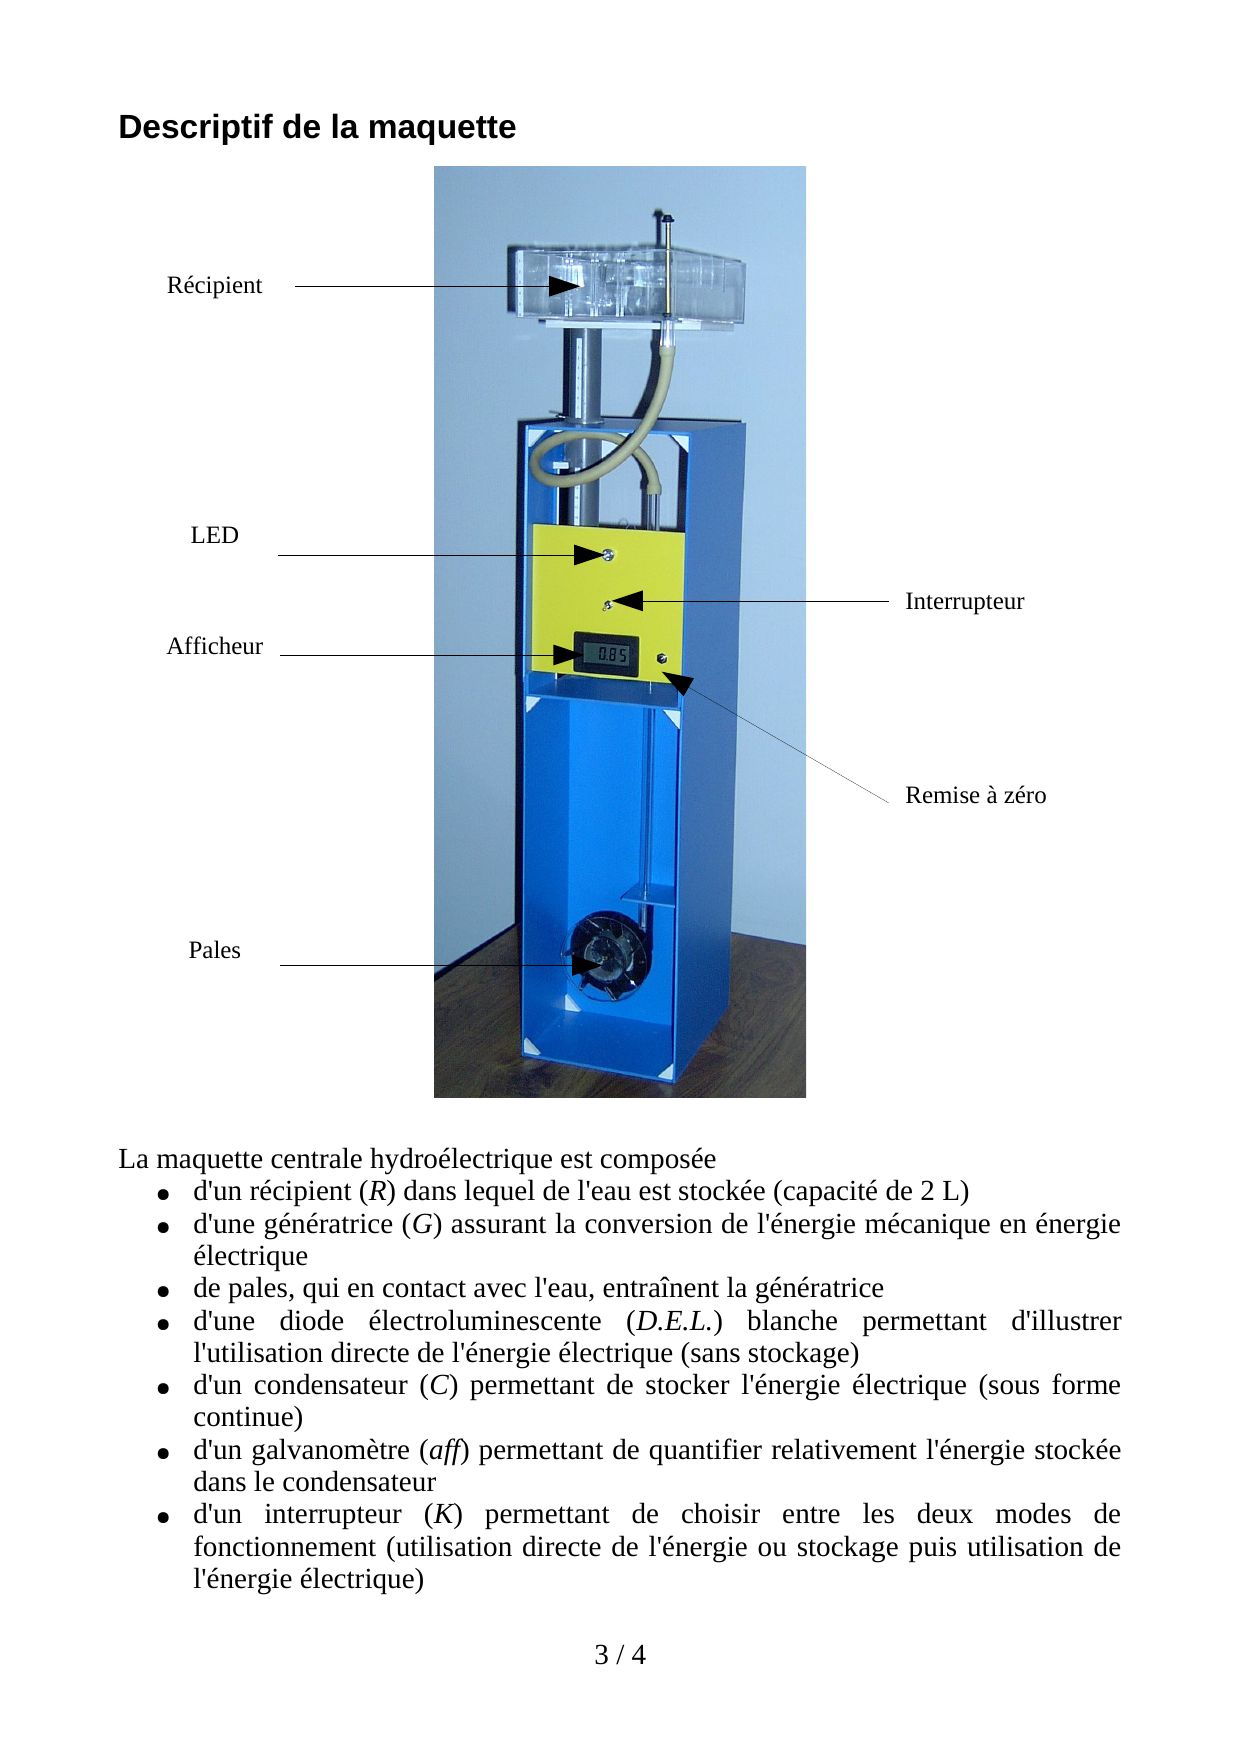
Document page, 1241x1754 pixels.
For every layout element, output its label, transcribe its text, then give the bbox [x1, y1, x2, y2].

list d'un condensateur (C) permettant de stocker l'énergie électrique (sous forme continue) [156, 1368, 1122, 1433]
list d'un récipient (R) dans lequel de l'eau est stockée (capacité de 2 L) [156, 1175, 1122, 1207]
list d'une diode électroluminescente (D.E.L.) blanche permettant d'illustrer l'utilisation directe de l'énergie électrique (sans stockage) [156, 1304, 1122, 1368]
picture [434, 166, 807, 1098]
subtitle Descriptif de la maquette [118, 108, 1122, 146]
list de pales, qui en contact avec l'eau, entraînent la génératrice [156, 1272, 1122, 1304]
text La maquette centrale hydroélectrique est composée [118, 1142, 1122, 1175]
list d'un interrupteur (K) permettant de choisir entre les deux modes de fonctionnement (utilisation directe de l'énergie ou stockage puis utilisation de l'énergie électrique) [156, 1498, 1122, 1594]
list d'un galvanomètre (aff) permettant de quantifier relativement l'énergie stockée dans le condensateur [156, 1433, 1122, 1498]
list d'une génératrice (G) assurant la conversion de l'énergie mécanique en énergie électrique [156, 1207, 1122, 1272]
